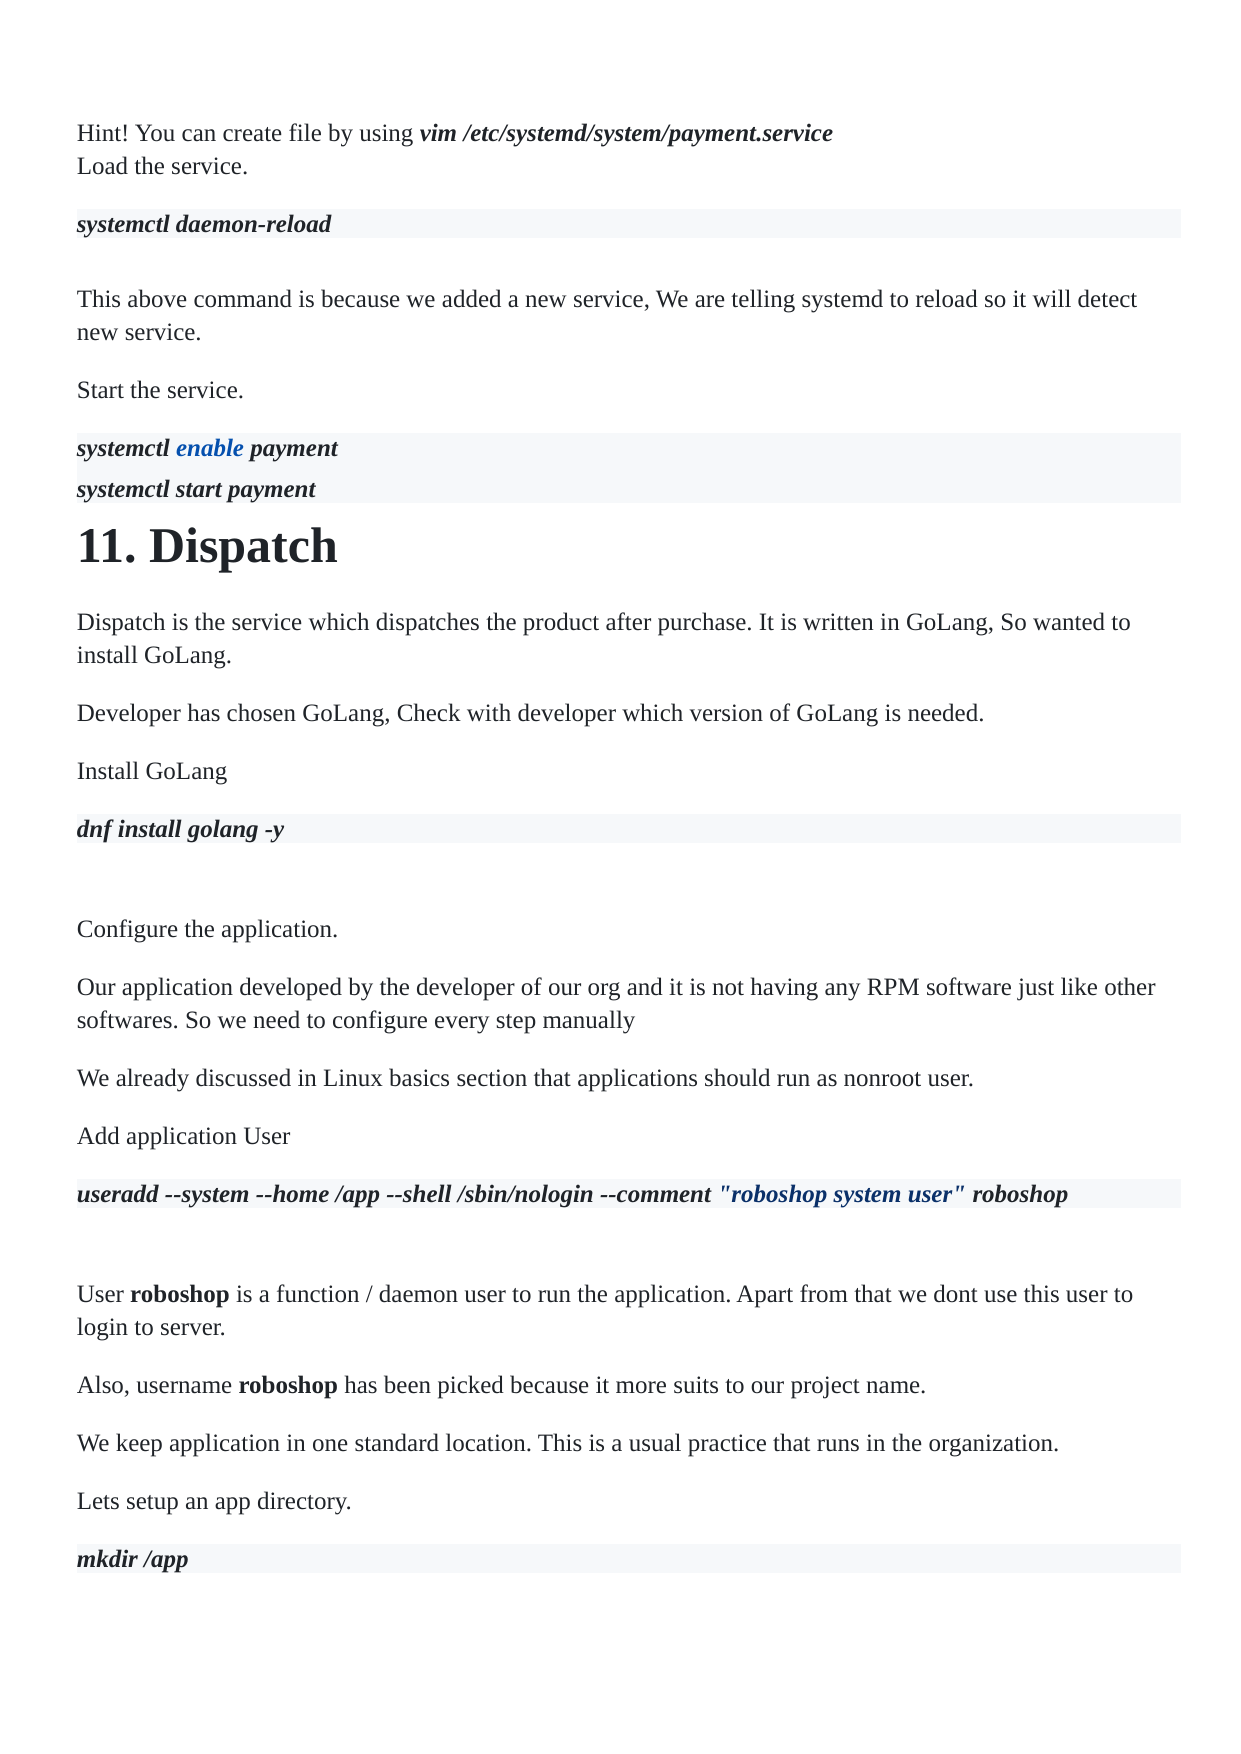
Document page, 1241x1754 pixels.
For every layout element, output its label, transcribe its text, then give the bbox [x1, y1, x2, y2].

text This above command is because we added a new service, We are telling systemd to reload so it will detect new service. [77, 251, 1181, 346]
text User roboshop is a function / daemon user to run the application. Apart from that we dont use this user to login to server. [77, 1279, 1181, 1341]
text Lets setup an app directory. [77, 1486, 1181, 1515]
text systemctl enable payment [77, 433, 1181, 462]
text Load the service. [77, 151, 1181, 180]
text 11. Dispatch [77, 516, 1181, 574]
text We already discussed in Linux basics section that applications should run as nonroot user. [77, 1063, 1181, 1092]
text Start the service. [77, 375, 1181, 404]
text useradd --system --home /app --shell /sbin/nologin --comment "roboshop system user" roboshop [77, 1179, 1181, 1208]
text systemctl start payment [77, 474, 1181, 503]
text systemctl daemon-reload [77, 209, 1181, 238]
text mkdir /app [77, 1544, 1181, 1573]
text Also, username roboshop has been picked because it more suits to our project name. [77, 1370, 1181, 1399]
text Developer has chosen GoLang, Check with developer which version of GoLang is needed. [77, 698, 1181, 727]
text Configure the application. [77, 914, 1181, 943]
text dnf install golang -y [77, 814, 1181, 843]
text We keep application in one standard location. This is a usual practice that runs in the organization. [77, 1428, 1181, 1457]
text Add application User [77, 1121, 1181, 1150]
text Install GoLang [77, 756, 1181, 785]
text Dispatch is the service which dispatches the product after purchase. It is written in GoLang, So wanted to install GoLang. [77, 607, 1181, 669]
text Hint! You can create file by using vim /etc/systemd/system/payment.service [77, 118, 1181, 147]
text Our application developed by the developer of our org and it is not having any RPM software just like other softwares. So we need to configure every step manually [77, 972, 1181, 1034]
